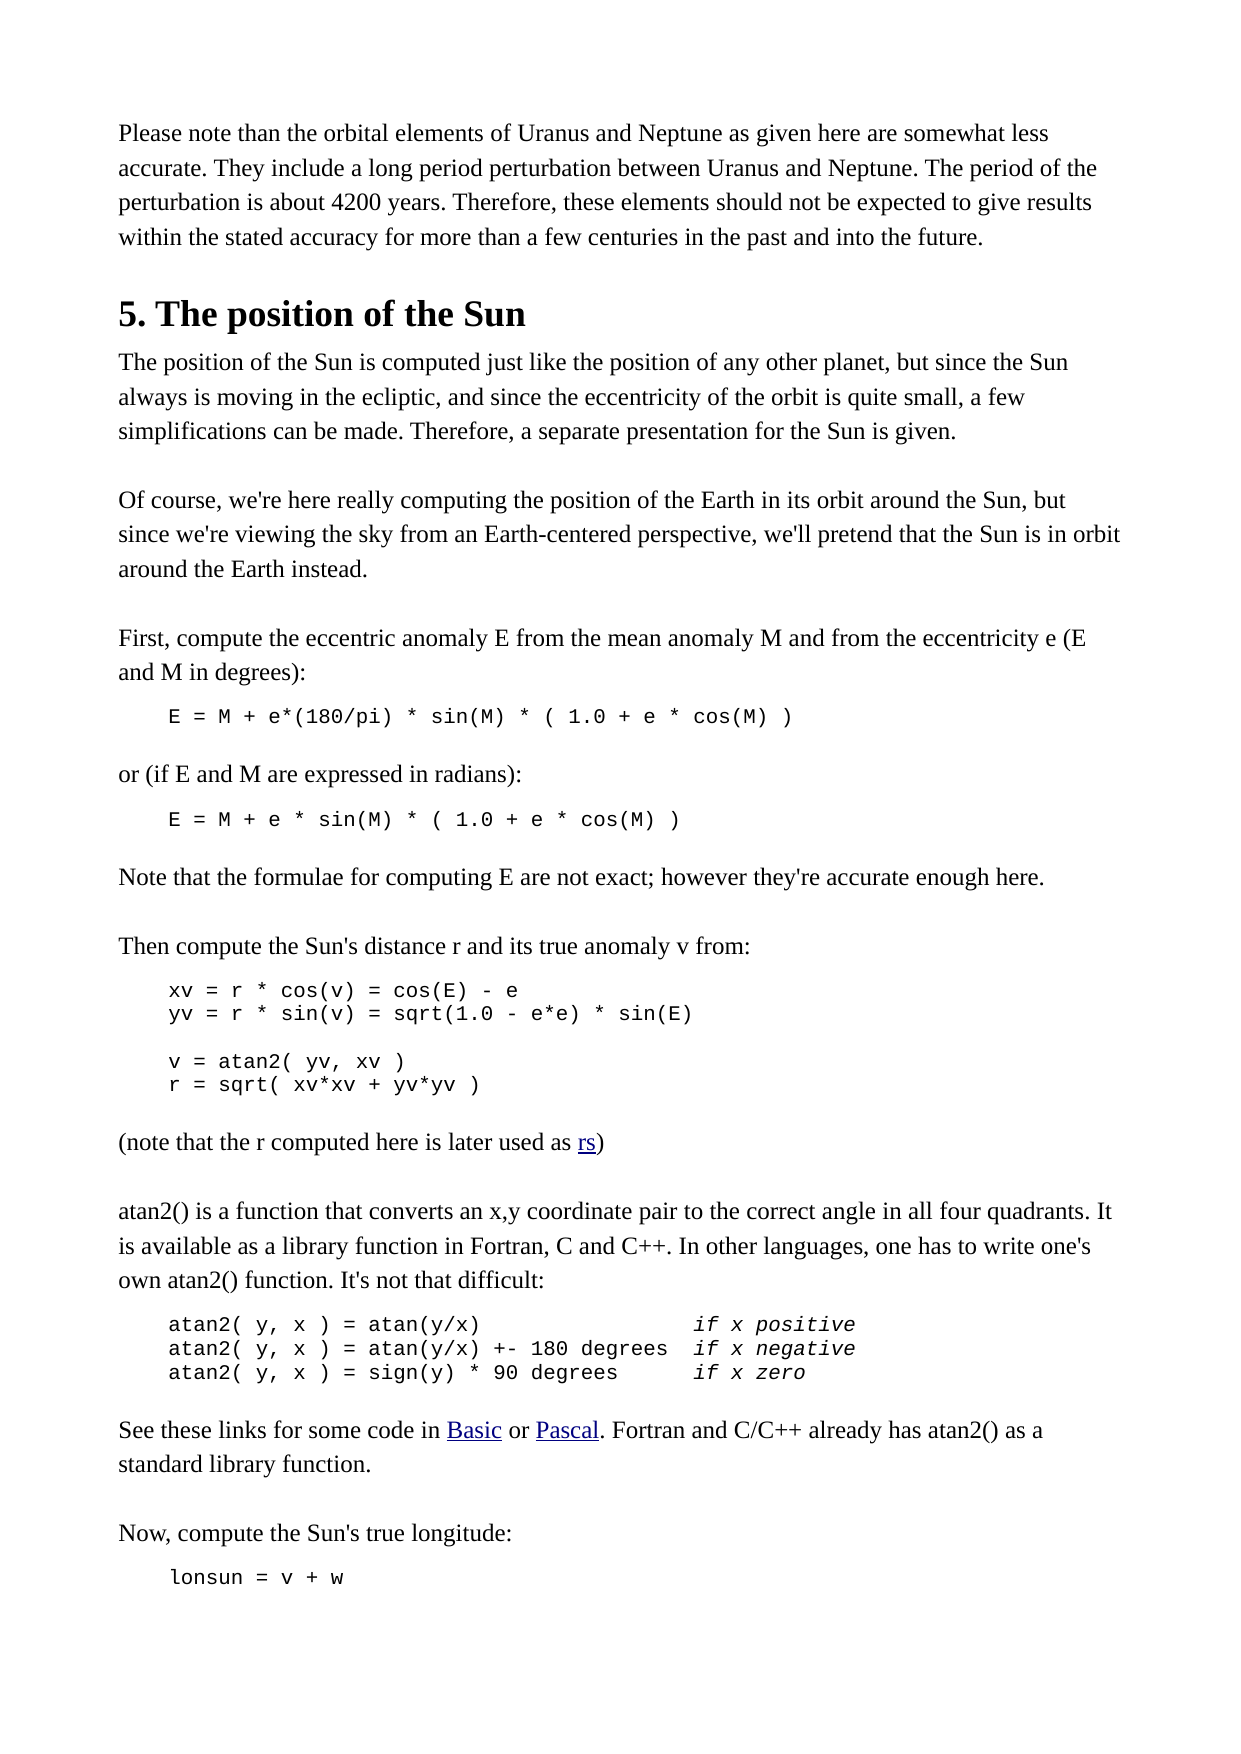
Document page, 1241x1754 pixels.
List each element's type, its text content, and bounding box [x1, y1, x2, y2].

text (note that the r computed here is later used as rs) atan2() is a function that converts an x,y coordinate pair to the correct angle in all four quadrants. It is available as a library function in Fortran, C and C++. In other languages, one has to write one's own atan2() function. It's not that difficult: [118, 1127, 1122, 1294]
text Please note than the orbital elements of Uranus and Neptune as given here are somewhat less accurate. They include a long period perturbation between Uranus and Neptune. The period of the perturbation is about 4200 years. Therefore, these elements should not be expected to give results within the stated accuracy for more than a few centuries in the past and into the future. [118, 118, 1122, 250]
text atan2( y, x ) = atan(y/x) if x positive [118, 1314, 1122, 1338]
text E = M + e*(180/pi) * sin(M) * ( 1.0 + e * cos(M) ) [118, 706, 1122, 730]
text Note that the formulae for computing E are not exact; however they're accurate enough here. Then compute the Sun's distance r and its true anomaly v from: [118, 862, 1122, 959]
text v = atan2( yv, xv ) [118, 1051, 1122, 1074]
text yv = r * sin(v) = sqrt(1.0 - e*e) * sin(E) [118, 1003, 1122, 1027]
text r = sqrt( xv*xv + yv*yv ) [118, 1074, 1122, 1098]
text See these links for some code in Basic or Pascal. Fortran and C/C++ already has atan2() as a standard library function. Now, compute the Sun's true longitude: [118, 1415, 1122, 1547]
text atan2( y, x ) = sign(y) * 90 degrees if x zero [118, 1362, 1122, 1385]
text lonsun = v + w [118, 1567, 1122, 1591]
subtitle 5. The position of the Sun [118, 291, 1122, 334]
text xv = r * cos(v) = cos(E) - e [118, 980, 1122, 1003]
text The position of the Sun is computed just like the position of any other planet, but since the Sun always is moving in the ecliptic, and since the eccentricity of the orbit is quite small, a few simplifications can be made. Therefore, a separate presentation for the Sun is given. Of course, we're here really computing the position of the Earth in its orbit around the Sun, but since we're viewing the sky from an Earth-centered perspective, we'll pretend that the Sun is in orbit around the Earth instead. First, compute the eccentric anomaly E from the mean anomaly M and from the eccentricity e (E and M in degrees): [118, 347, 1122, 686]
text E = M + e * sin(M) * ( 1.0 + e * cos(M) ) [118, 809, 1122, 832]
text atan2( y, x ) = atan(y/x) +- 180 degrees if x negative [118, 1338, 1122, 1362]
text or (if E and M are expressed in radians): [118, 759, 1122, 788]
